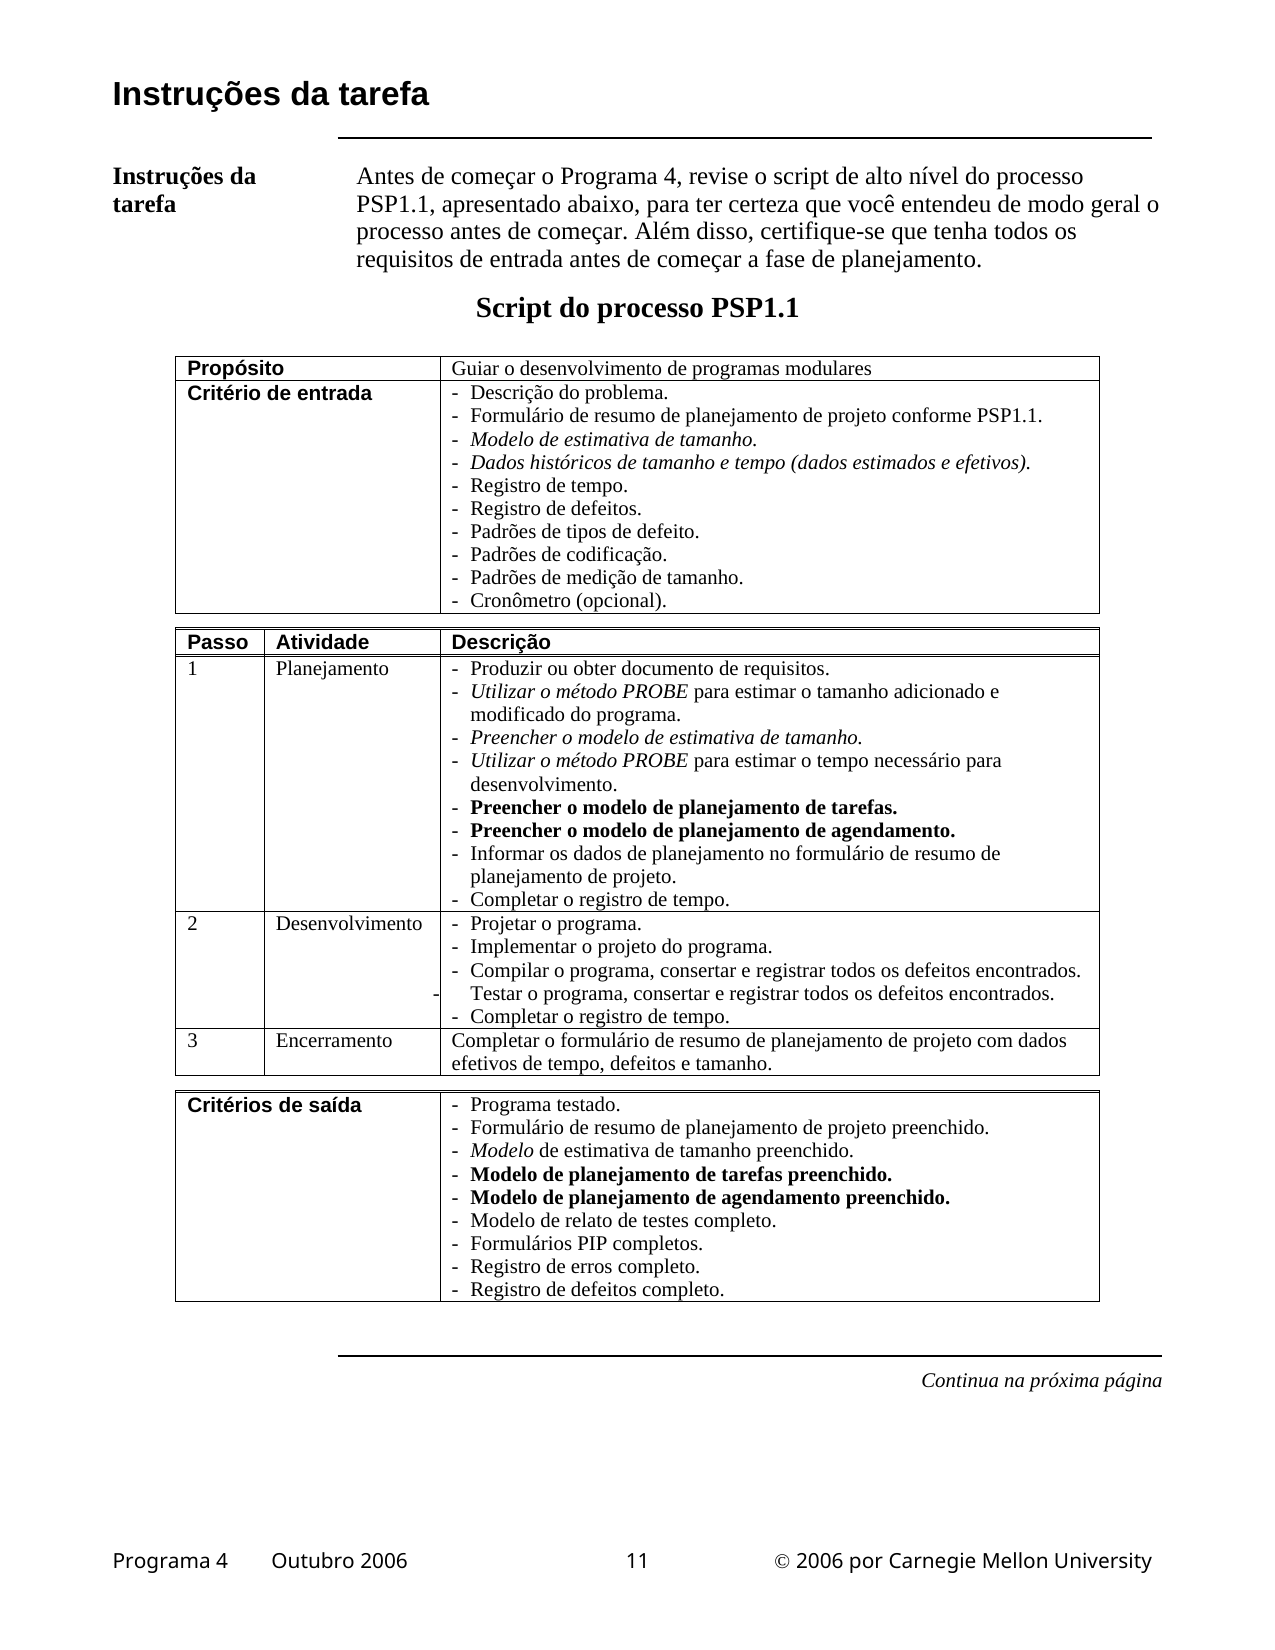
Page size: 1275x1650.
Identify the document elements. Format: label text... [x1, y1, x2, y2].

table_header Critérios de saída [176, 1093, 440, 1301]
text Continua na próxima página [337, 1356, 1162, 1392]
table_header Programa testado. Formulário de resumo de planejamento de projeto preenchido. Modelo de estimativa de tamanho preenchido. Modelo de planejamento de tarefas preenchido. Modelo de planejamento de agendamento preenchido. Modelo de relato de testes completo. Formulários PIP completos. Registro de erros completo. Registro de defeitos completo. [441, 1093, 1099, 1301]
table_header Instruções da tarefa [94, 162, 337, 273]
table_cell Encerramento [265, 1029, 440, 1075]
table_header Guiar o desenvolvimento de programas modulares [441, 357, 1099, 380]
table_cell 2 [176, 912, 264, 1028]
table_cell Descrição do problema. Formulário de resumo de planejamento de projeto conforme PSP1.1. Modelo de estimativa de tamanho. Dados históricos de tamanho e tempo (dados estimados e efetivos). Registro de tempo. Registro de defeitos. Padrões de tipos de defeito. Padrões de codificação. Padrões de medição de tamanho. Cronômetro (opcional). [441, 381, 1099, 612]
table_cell Produzir ou obter documento de requisitos. Utilizar o método PROBE para estimar o tamanho adicionado e modificado do programa. Preencher o modelo de estimativa de tamanho. Utilizar o método PROBE para estimar o tempo necessário para desenvolvimento. Preencher o modelo de planejamento de tarefas. Preencher o modelo de planejamento de agendamento. Informar os dados de planejamento no formulário de resumo de planejamento de projeto. Completar o registro de tempo. [441, 657, 1099, 911]
table_cell Completar o formulário de resumo de planejamento de projeto com dados efetivos de tempo, defeitos e tamanho. [441, 1029, 1099, 1075]
table_cell Planejamento [265, 657, 440, 911]
table_cell 3 [176, 1029, 264, 1075]
table_header Antes de começar o Programa 4, revise o script de alto nível do processo PSP1.1, apresentado abaixo, para ter certeza que você entendeu de modo geral o processo antes de começar. Além disso, certifique-se que tenha todos os requisitos de entrada antes de começar a fase de planejamento. [338, 162, 1181, 273]
table_header Descrição [441, 630, 1099, 654]
table_cell Critério de entrada [176, 381, 440, 612]
text Script do processo PSP1.1 [112, 291, 1162, 323]
table_cell 1 [176, 657, 264, 911]
table_cell Desenvolvimento [265, 912, 440, 1028]
table_cell Projetar o programa. Implementar o projeto do programa. Compilar o programa, consertar e registrar todos os defeitos encontrados. Testar o programa, consertar e registrar todos os defeitos encontrados. Completar o registro de tempo. [441, 912, 1099, 1028]
table_header Atividade [265, 630, 440, 654]
table_header Passo [176, 630, 264, 654]
table_header Propósito [176, 357, 440, 380]
subtitle Instruções da tarefa [112, 75, 1275, 112]
